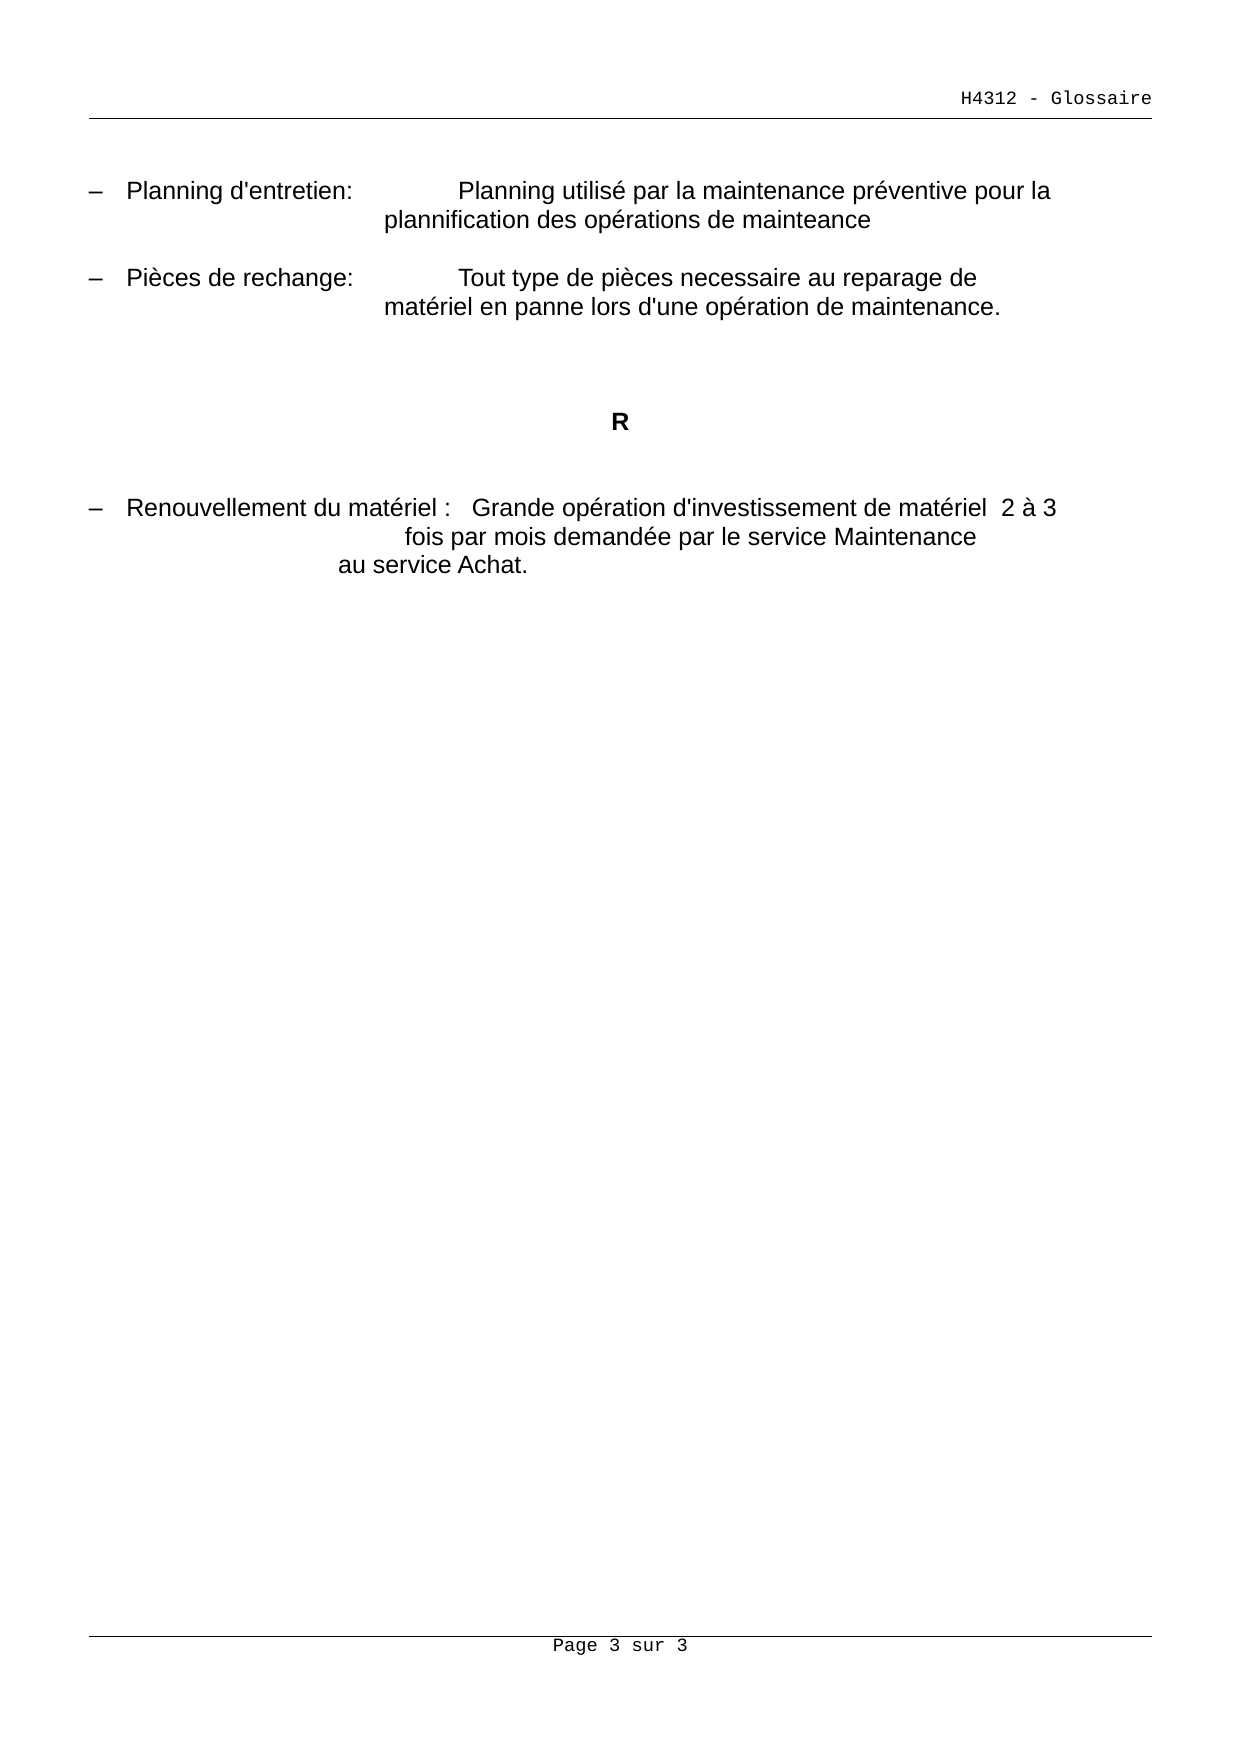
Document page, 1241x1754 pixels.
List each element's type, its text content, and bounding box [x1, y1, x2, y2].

list Renouvellement du matériel : Grande opération d'investissement de matériel 2 à 3 fois par mois demandée par le service Maintenance au service Achat. [88, 493, 1152, 579]
list Pièces de rechange: Tout type de pièces necessaire au reparage de matériel en panne lors d'une opération de maintenance. [88, 263, 1152, 320]
text R [88, 406, 1152, 435]
list Planning d'entretien: Planning utilisé par la maintenance préventive pour la plannification des opérations de mainteance [88, 176, 1152, 234]
